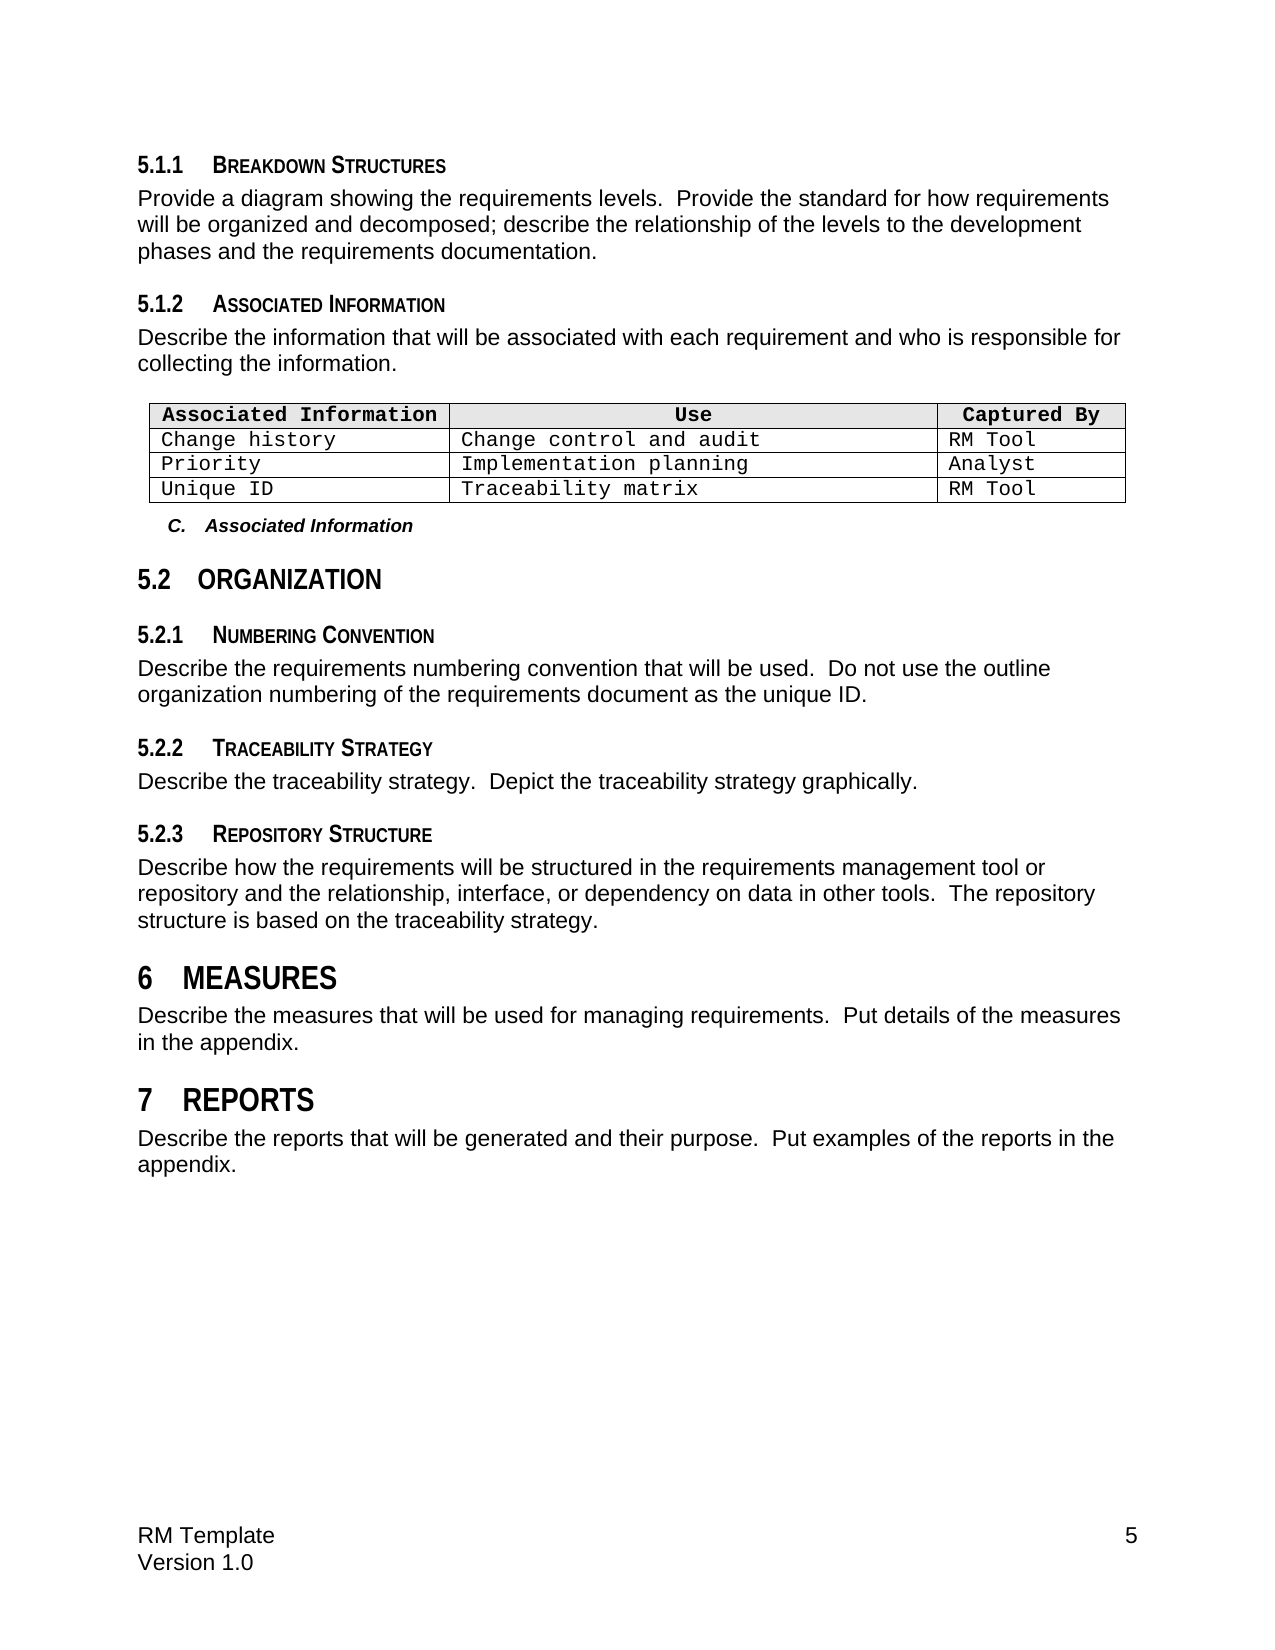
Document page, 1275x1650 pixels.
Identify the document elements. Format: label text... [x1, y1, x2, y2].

table_cell Unique ID [150, 478, 449, 502]
subtitle Breakdown Structures [137, 150, 1138, 179]
title Associated Information [167, 515, 1138, 537]
subtitle REPORTS [137, 1080, 1138, 1118]
text Describe the traceability strategy. Depict the traceability strategy graphically. [137, 768, 1138, 794]
text Describe the requirements numbering convention that will be used. Do not use the outline organization numbering of the requirements document as the unique ID. [137, 655, 1138, 708]
subtitle Numbering Convention [137, 620, 1138, 649]
table_cell Change control and audit [450, 429, 937, 452]
table_cell Analyst [938, 453, 1125, 477]
table_header Associated Information [150, 404, 449, 428]
subtitle Associated Information [137, 289, 1138, 318]
table_cell RM Tool [938, 429, 1125, 452]
subtitle MEASURES [137, 958, 1138, 996]
text Describe the reports that will be generated and their purpose. Put examples of the reports in the appendix. [137, 1125, 1138, 1177]
text Describe the information that will be associated with each requirement and who is responsible for collecting the information. [137, 324, 1138, 377]
text Describe the measures that will be used for managing requirements. Put details of the measures in the appendix. [137, 1002, 1138, 1055]
subtitle Organization [137, 562, 1138, 595]
text Provide a diagram showing the requirements levels. Provide the standard for how requirements will be organized and decomposed; describe the relationship of the levels to the development phases and the requirements documentation. [137, 185, 1138, 264]
table_cell Traceability matrix [450, 478, 937, 502]
subtitle Traceability Strategy [137, 733, 1138, 761]
table_cell Change history [150, 429, 449, 452]
subtitle Repository Structure [137, 819, 1138, 848]
table_header Captured By [938, 404, 1125, 428]
text Describe how the requirements will be structured in the requirements management tool or repository and the relationship, interface, or dependency on data in other tools. The repository structure is based on the traceability strategy. [137, 854, 1138, 933]
table_cell Implementation planning [450, 453, 937, 477]
table_header Use [450, 404, 937, 428]
table_cell Priority [150, 453, 449, 477]
table_cell RM Tool [938, 478, 1125, 502]
